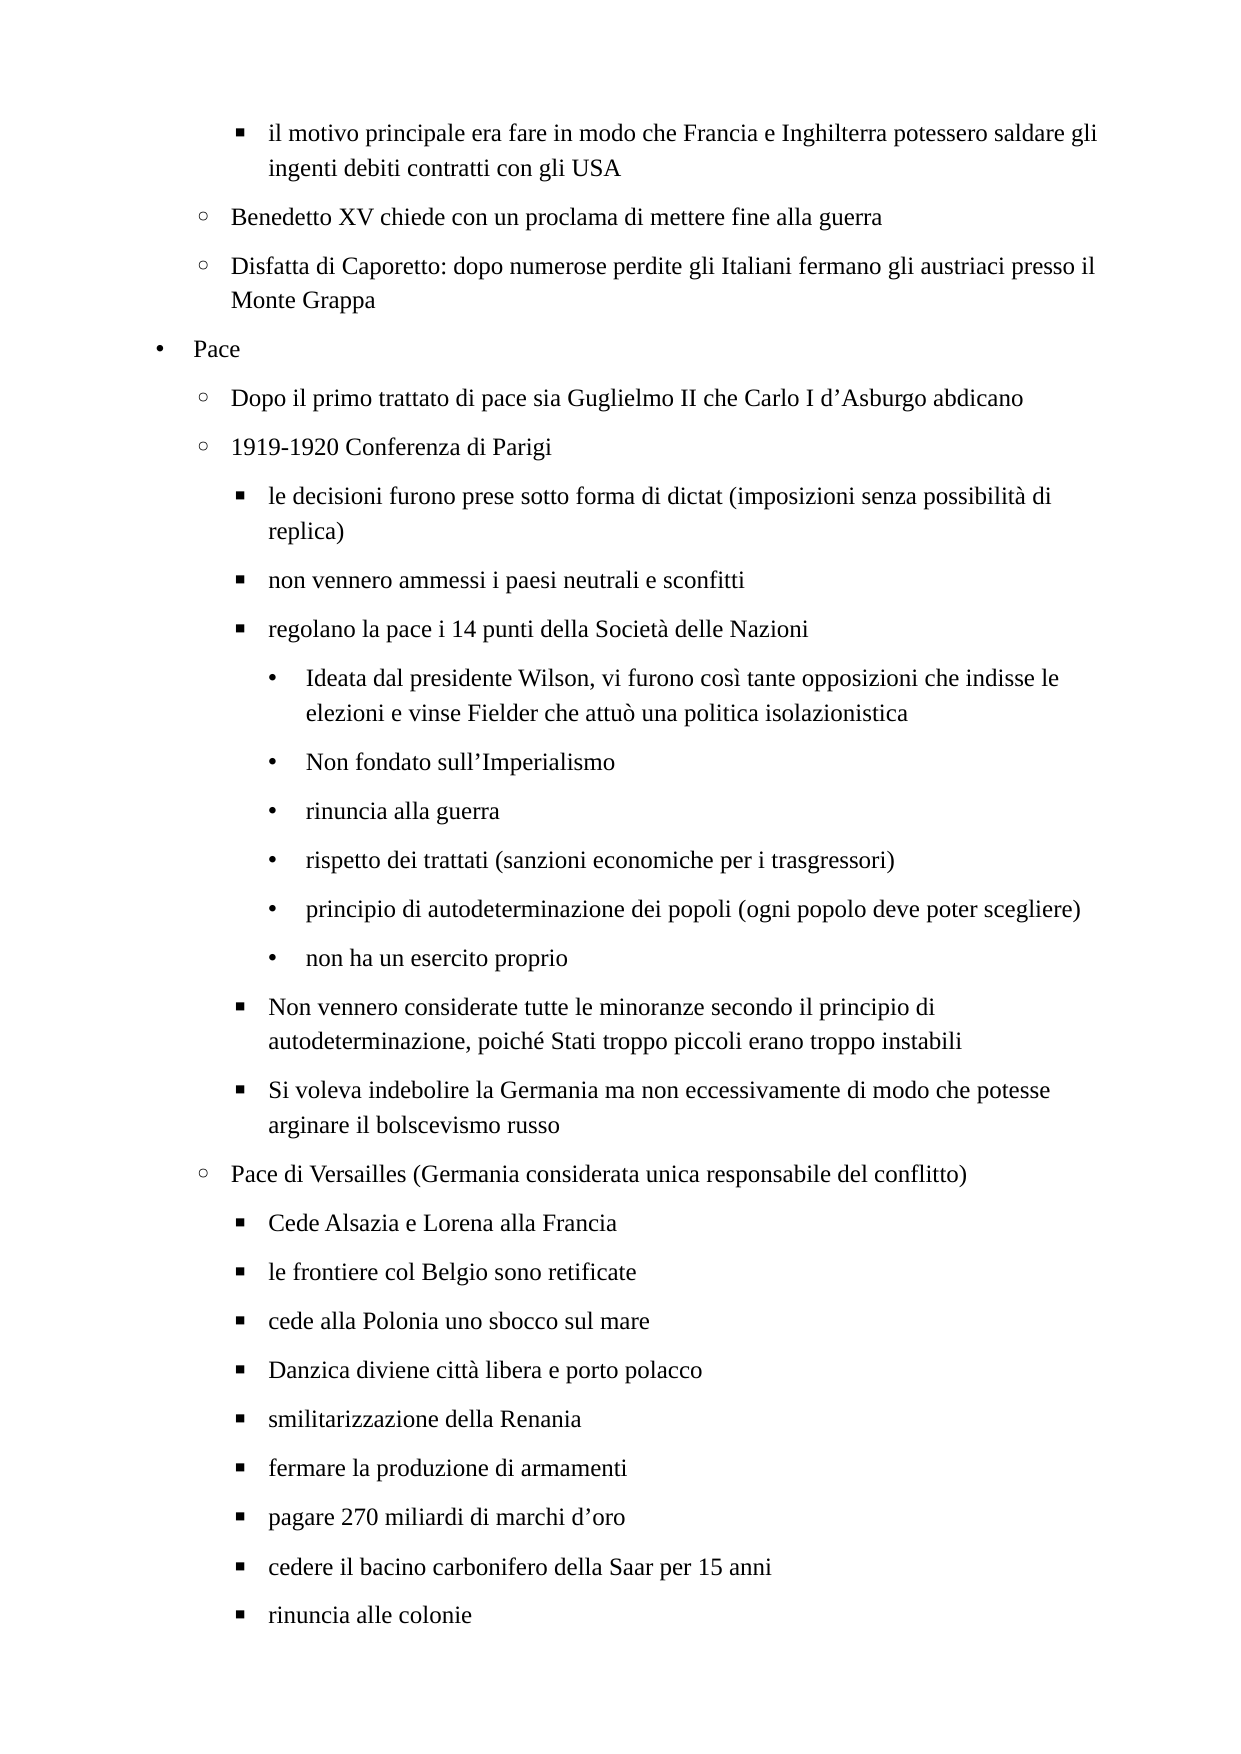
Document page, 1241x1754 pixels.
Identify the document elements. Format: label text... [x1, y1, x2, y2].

list Ideata dal presidente Wilson, vi furono così tante opposizioni che indisse le elezioni e vinse Fielder che attuò una politica isolazionistica [268, 663, 1122, 726]
list rinuncia alla guerra [268, 796, 1122, 824]
list cedere il bacino carbonifero della Saar per 15 anni [231, 1552, 1122, 1580]
list Si voleva indebolire la Germania ma non eccessivamente di modo che potesse arginare il bolscevismo russo [231, 1076, 1122, 1139]
list Non vennero considerate tutte le minoranze secondo il principio di autodeterminazione, poiché Stati troppo piccoli erano troppo instabili [231, 992, 1122, 1055]
list Danzica diviene città libera e porto polacco [231, 1355, 1122, 1384]
list Cede Alsazia e Lorena alla Francia [231, 1208, 1122, 1237]
list Disfatta di Caporetto: dopo numerose perdite gli Italiani fermano gli austriaci presso il Monte Grappa [193, 251, 1122, 314]
list Dopo il primo trattato di pace sia Guglielmo II che Carlo I d’Asburgo abdicano [193, 383, 1122, 412]
list principio di autodeterminazione dei popoli (ogni popolo deve poter scegliere) [268, 894, 1122, 923]
list rinuncia alle colonie [231, 1601, 1122, 1629]
list Non fondato sull’Imperialismo [268, 747, 1122, 775]
list cede alla Polonia uno sbocco sul mare [231, 1306, 1122, 1335]
list Pace di Versailles (Germania considerata unica responsabile del conflitto) [193, 1159, 1122, 1188]
list le decisioni furono prese sotto forma di dictat (imposizioni senza possibilità di replica) [231, 481, 1122, 545]
list 1919-1920 Conferenza di Parigi [193, 432, 1122, 461]
list pagare 270 miliardi di marchi d’oro [231, 1502, 1122, 1531]
list le frontiere col Belgio sono retificate [231, 1257, 1122, 1286]
list Benedetto XV chiede con un proclama di mettere fine alla guerra [193, 202, 1122, 230]
list non ha un esercito proprio [268, 943, 1122, 972]
list Pace [156, 334, 1122, 363]
list non vennero ammessi i paesi neutrali e sconfitti [231, 565, 1122, 594]
list fermare la produzione di armamenti [231, 1453, 1122, 1482]
list rispetto dei trattati (sanzioni economiche per i trasgressori) [268, 845, 1122, 873]
list smilitarizzazione della Renania [231, 1404, 1122, 1433]
list regolano la pace i 14 punti della Società delle Nazioni [231, 614, 1122, 643]
list il motivo principale era fare in modo che Francia e Inghilterra potessero saldare gli ingenti debiti contratti con gli USA [231, 118, 1122, 181]
